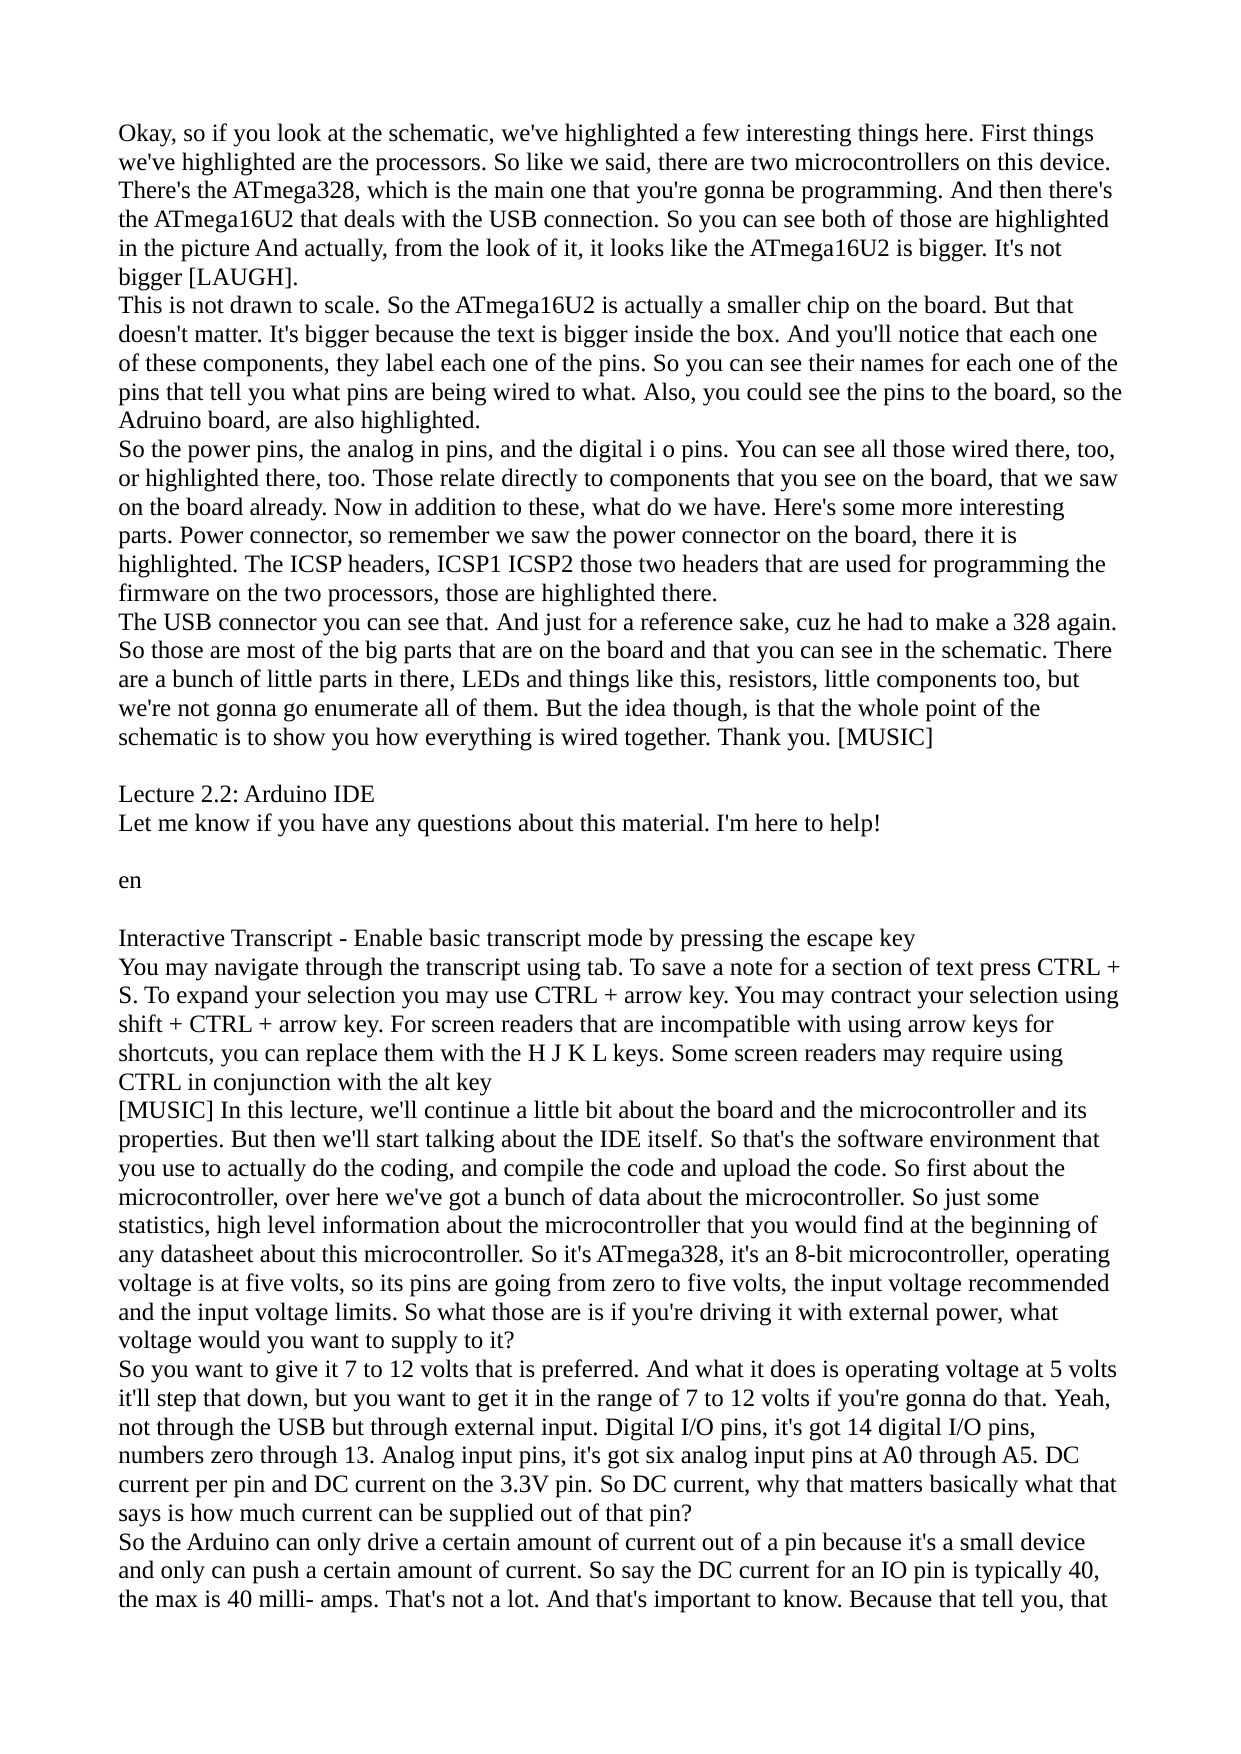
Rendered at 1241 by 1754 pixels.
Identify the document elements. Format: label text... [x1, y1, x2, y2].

text ​Okay, so if you look at the schematic, ​we've highlighted a few interesting things here. ​First things we've highlighted are the processors. ​So like we said, there are two microcontrollers on this device. ​There's the ATmega328, which is the main one that you're gonna be programming. ​And then there's the ATmega16U2 that deals with the USB connection. ​So you can see both of those are highlighted in the picture And ​actually, from the look of it, it looks like the ATmega16U2 is bigger. ​It's not bigger [LAUGH]. [118, 118, 1122, 291]
text ​This is not drawn to scale. ​So the ATmega16U2 is actually a smaller chip on the board. ​But that doesn't matter. ​It's bigger because the text is bigger inside the box. ​And you'll notice that each one of these components, ​they label each one of the pins. ​So you can see their names for ​each one of the pins that tell you what pins are being wired to what. ​Also, you could see the pins to the board, so the Adruino board, ​are also highlighted. [118, 291, 1122, 434]
text ​So you want to give it 7 to 12 volts that is preferred. ​And what it does is operating voltage at 5 volts it'll step that down, but ​you want to get it in the range of 7 to 12 volts if you're gonna do that. ​Yeah, not through the USB but through external input. ​Digital I/O pins, it's got 14 digital I/O pins, numbers zero through 13. ​Analog input pins, it's got six analog input pins at A0 through A5. ​DC current per pin and DC current on the 3.3V pin. ​So DC current, why that matters ​basically what that says is how much current can be supplied out of that pin? [118, 1354, 1122, 1527]
text You may navigate through the transcript using tab. To save a note for a section of text press CTRL + S. To expand your selection you may use CTRL + arrow key. You may contract your selection using shift + CTRL + arrow key. For screen readers that are incompatible with using arrow keys for shortcuts, you can replace them with the H J K L keys. Some screen readers may require using CTRL in conjunction with the alt key [118, 952, 1122, 1096]
text ​So the Arduino can only drive a certain amount of current out of a pin because ​it's a small device and only can push a certain amount of current. ​So say the DC current for an IO pin is typically 40, the max is 40 milli- amps. ​That's not a lot. ​And that's important to know. ​Because that tell you, that [118, 1527, 1122, 1613]
text Lecture 2.2: Arduino IDE [118, 779, 1122, 808]
text Let me know if you have any questions about this material. I'm here to help! [118, 808, 1122, 837]
text Interactive Transcript - Enable basic transcript mode by pressing the escape key [118, 923, 1122, 952]
text ​So the power pins, the analog in pins, and the digital i o pins. ​You can see all those wired there, too, or highlighted there, too. ​Those relate directly to components that you see on the board, ​that we saw on the board already. ​Now in addition to these, what do we have. ​Here's some more interesting parts. ​Power connector, so remember we saw the power connector on the board, ​there it is highlighted. ​The ICSP headers, ICSP1 ICSP2 those two headers that are used for ​programming the firmware on the two processors, those are highlighted there. [118, 434, 1122, 607]
text ​The USB connector you can see that. ​And just for a reference sake, cuz he had to make a 328 again. ​So those are most of the big parts that are on the board and ​that you can see in the schematic. ​There are a bunch of little parts in there, LEDs and things like this, ​resistors, little components too, but we're not gonna go enumerate all of them. ​But the idea though, is that the whole point of the schematic is to show you how ​everything is wired together. ​Thank you. ​[MUSIC] [118, 607, 1122, 751]
text ​ [118, 894, 1122, 923]
text en [118, 866, 1122, 894]
text ​[MUSIC] ​In this lecture, we'll continue a little bit about the board and ​the microcontroller and its properties. ​But then we'll start talking about the IDE itself. ​So that's the software environment that you use to actually do the coding, ​and compile the code and upload the code. ​So first about the microcontroller, ​over here we've got a bunch of data about the microcontroller. ​So just some statistics, high level information about the microcontroller that ​you would find at the beginning of any datasheet about this microcontroller. ​So it's ATmega328, it's an 8-bit microcontroller, ​operating voltage is at five volts, so its pins are going from zero to five volts, ​the input voltage recommended and the input voltage limits. ​So what those are is if you're driving it with external power, ​what voltage would you want to supply to it? [118, 1096, 1122, 1354]
